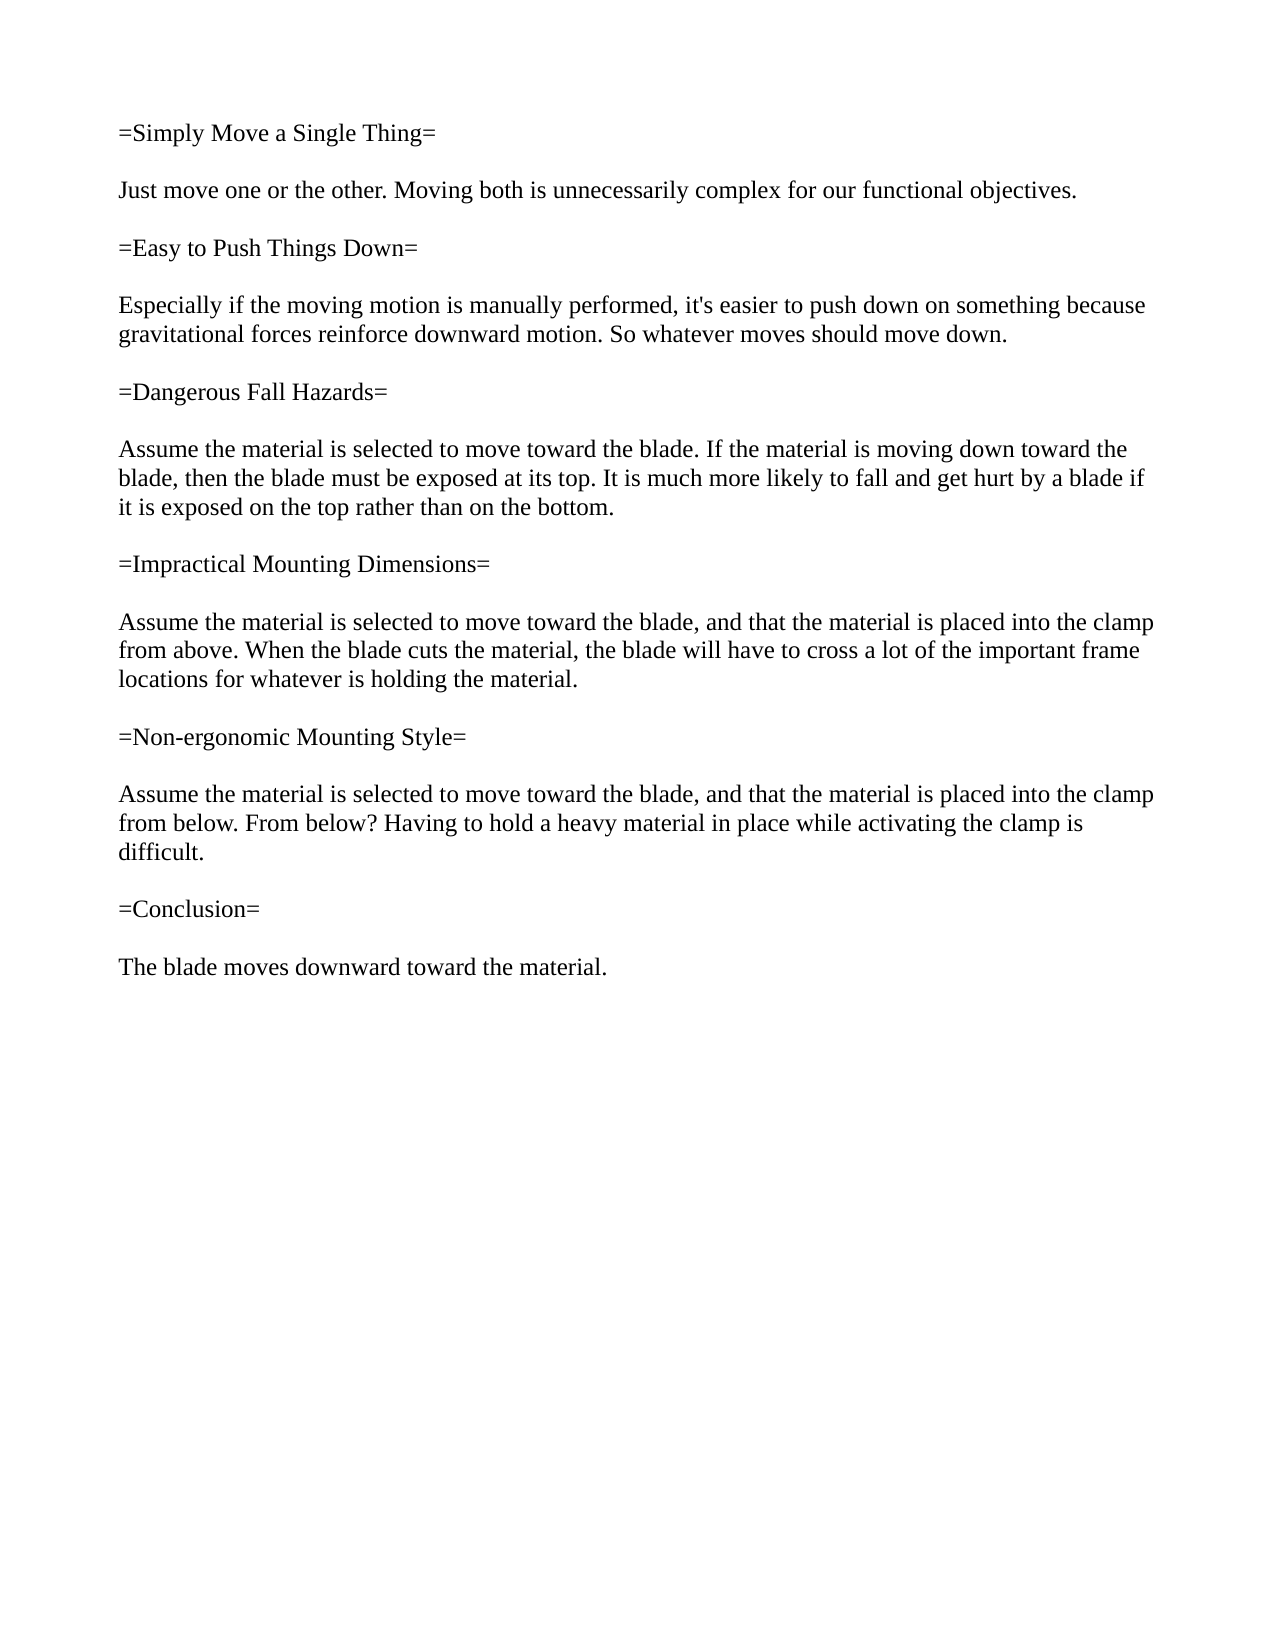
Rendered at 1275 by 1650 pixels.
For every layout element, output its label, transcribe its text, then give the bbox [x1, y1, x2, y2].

text The blade moves downward toward the material. [118, 952, 1157, 981]
text =Dangerous Fall Hazards= [118, 377, 1157, 406]
text =Non-ergonomic Mounting Style= [118, 722, 1157, 751]
text Assume the material is selected to move toward the blade, and that the material is placed into the clamp from below. From below? Having to hold a heavy material in place while activating the clamp is difficult. [118, 779, 1157, 866]
text =Easy to Push Things Down= [118, 233, 1157, 262]
text Assume the material is selected to move toward the blade, and that the material is placed into the clamp from above. When the blade cuts the material, the blade will have to cross a lot of the important frame locations for whatever is holding the material. [118, 607, 1157, 693]
text =Impractical Mounting Dimensions= [118, 549, 1157, 578]
text Especially if the moving motion is manually performed, it's easier to push down on something because gravitational forces reinforce downward motion. So whatever moves should move down. [118, 291, 1157, 348]
text =Conclusion= [118, 894, 1157, 923]
text Assume the material is selected to move toward the blade. If the material is moving down toward the blade, then the blade must be exposed at its top. It is much more likely to fall and get hurt by a blade if it is exposed on the top rather than on the bottom. [118, 434, 1157, 521]
text =Simply Move a Single Thing= [118, 118, 1157, 147]
text Just move one or the other. Moving both is unnecessarily complex for our functional objectives. [118, 176, 1157, 204]
